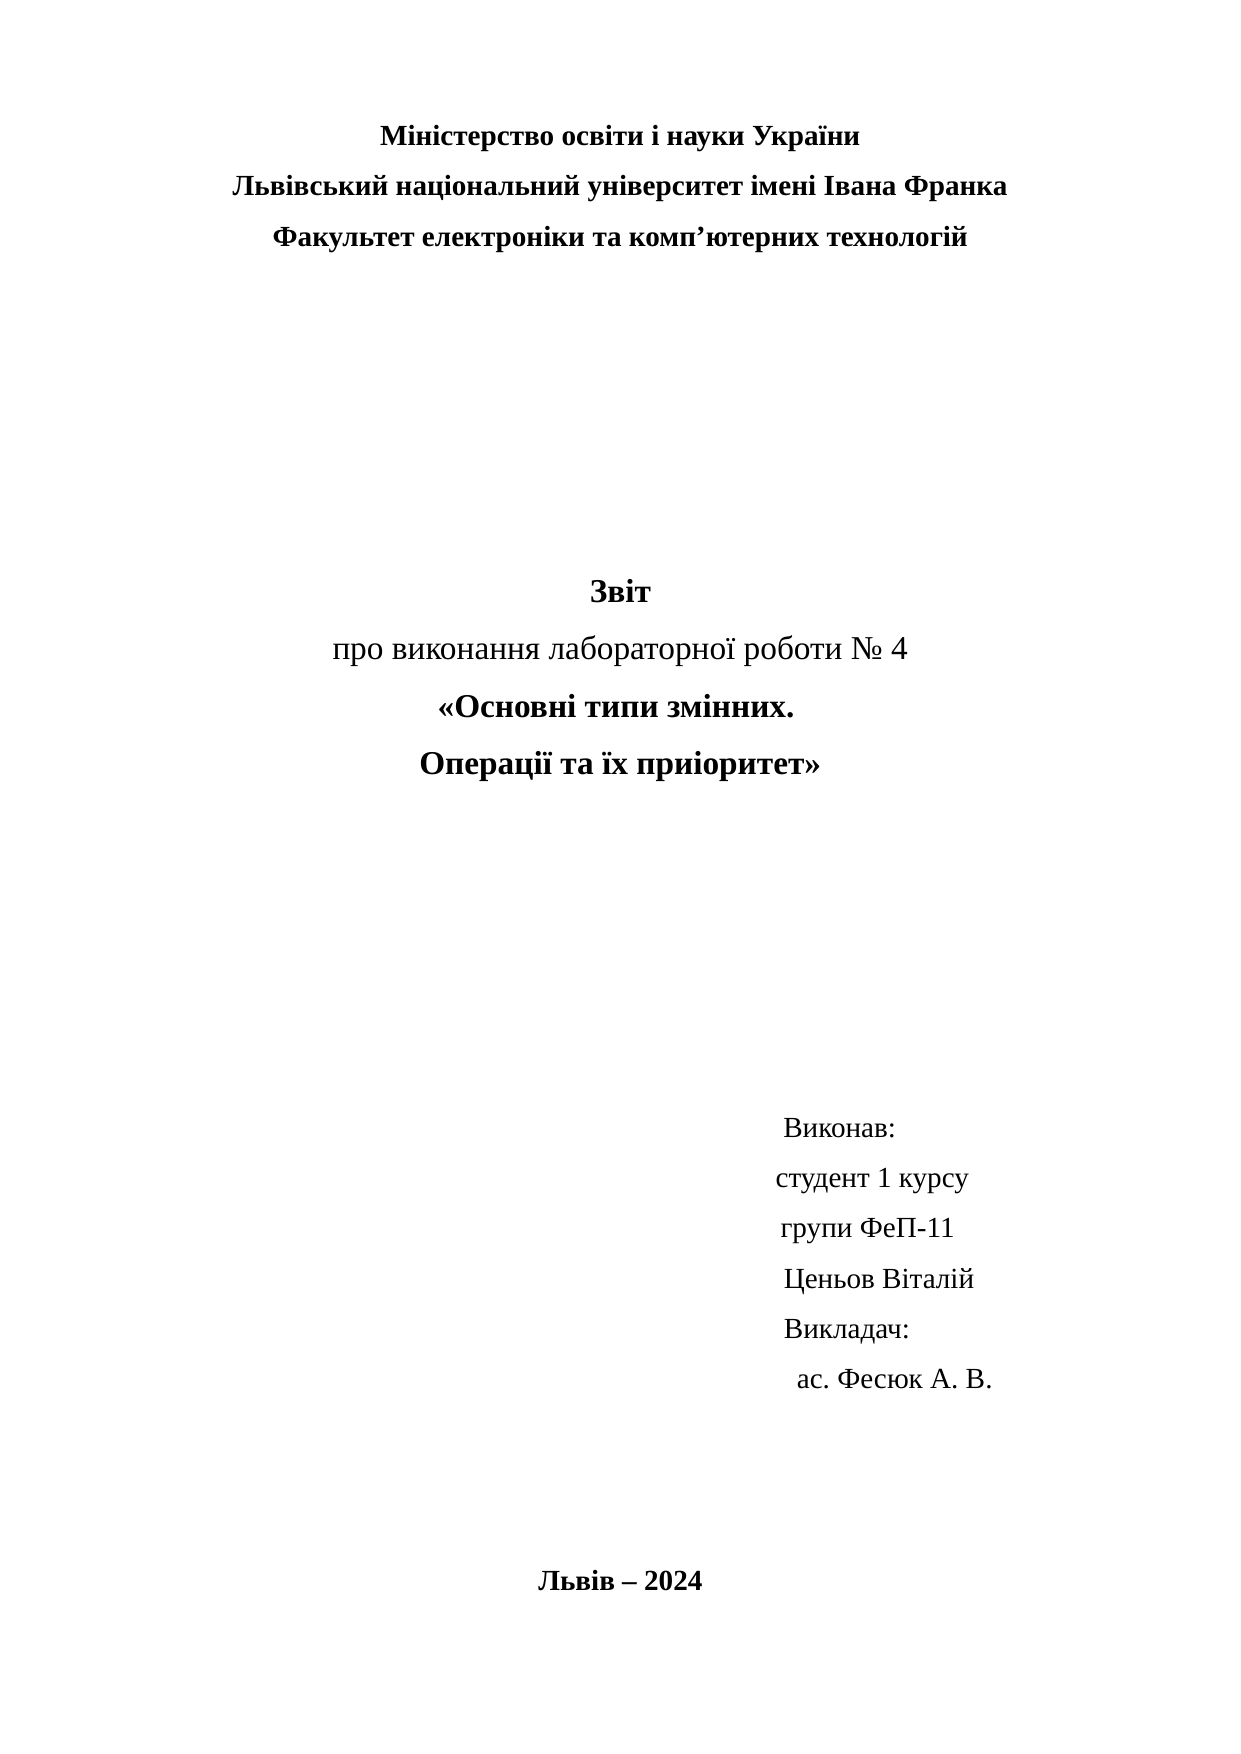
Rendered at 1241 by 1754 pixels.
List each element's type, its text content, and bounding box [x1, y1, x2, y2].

text Виконав: [118, 1110, 1122, 1143]
text «Основні типи змінних. [118, 686, 1122, 724]
text Міністерство освіти і науки України [118, 118, 1122, 152]
text Факультет електроніки та комп’ютерних технологій [118, 219, 1122, 252]
text Звіт [118, 571, 1122, 609]
text Викладач: ас. Фесюк А. В. [118, 1311, 1122, 1395]
text Львівський національний університет імені Івана Франка [118, 168, 1122, 202]
text Операції та їх приіоритет» [118, 743, 1122, 782]
text Львів – 2024 [118, 1563, 1122, 1596]
text про виконання лабораторної роботи № 4 [118, 628, 1122, 667]
text групи ФеП-11 [118, 1211, 1122, 1244]
text студент 1 курсу [118, 1160, 1122, 1194]
text Ценьов Віталій [118, 1261, 1122, 1294]
